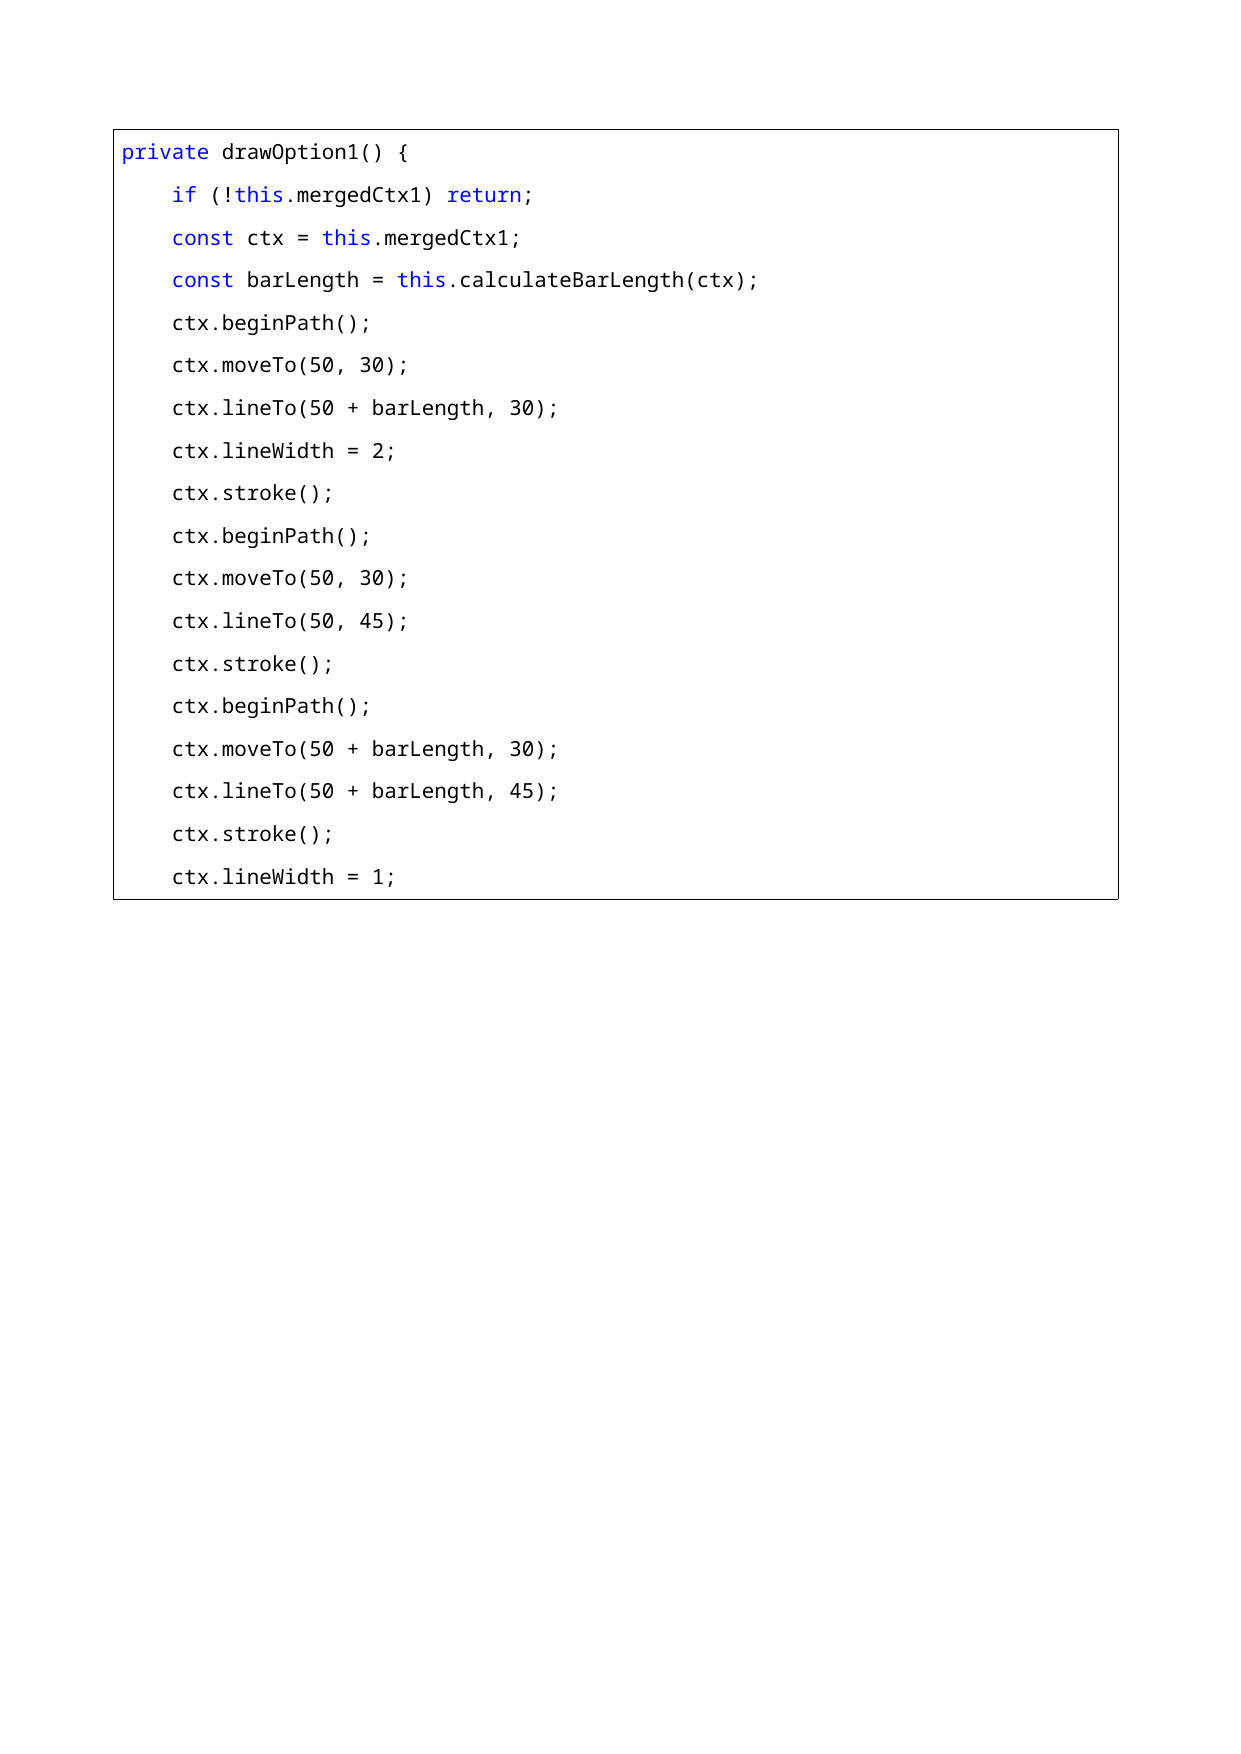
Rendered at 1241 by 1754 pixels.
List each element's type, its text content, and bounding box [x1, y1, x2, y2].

text ctx.lineTo(50 + barLength, 45); [122, 777, 1109, 805]
text ctx.beginPath(); [122, 521, 1109, 549]
text ctx.lineTo(50, 45); [122, 606, 1109, 634]
text ctx.beginPath(); [122, 691, 1109, 720]
text ctx.stroke(); [122, 819, 1109, 848]
text ctx.lineWidth = 2; [122, 436, 1109, 464]
text ctx.moveTo(50 + barLength, 30); [122, 734, 1109, 762]
text ctx.beginPath(); [122, 308, 1109, 336]
text private drawOption1() { [122, 137, 1109, 166]
text ctx.stroke(); [122, 649, 1109, 677]
text const ctx = this.mergedCtx1; [122, 223, 1109, 251]
text if (!this.mergedCtx1) return; [122, 180, 1109, 208]
text ctx.lineTo(50 + barLength, 30); [122, 393, 1109, 422]
text ctx.moveTo(50, 30); [122, 351, 1109, 379]
text const barLength = this.calculateBarLength(ctx); [122, 265, 1109, 294]
text ctx.lineWidth = 1; [122, 862, 1109, 890]
text ctx.stroke(); [122, 478, 1109, 507]
text ctx.moveTo(50, 30); [122, 563, 1109, 592]
